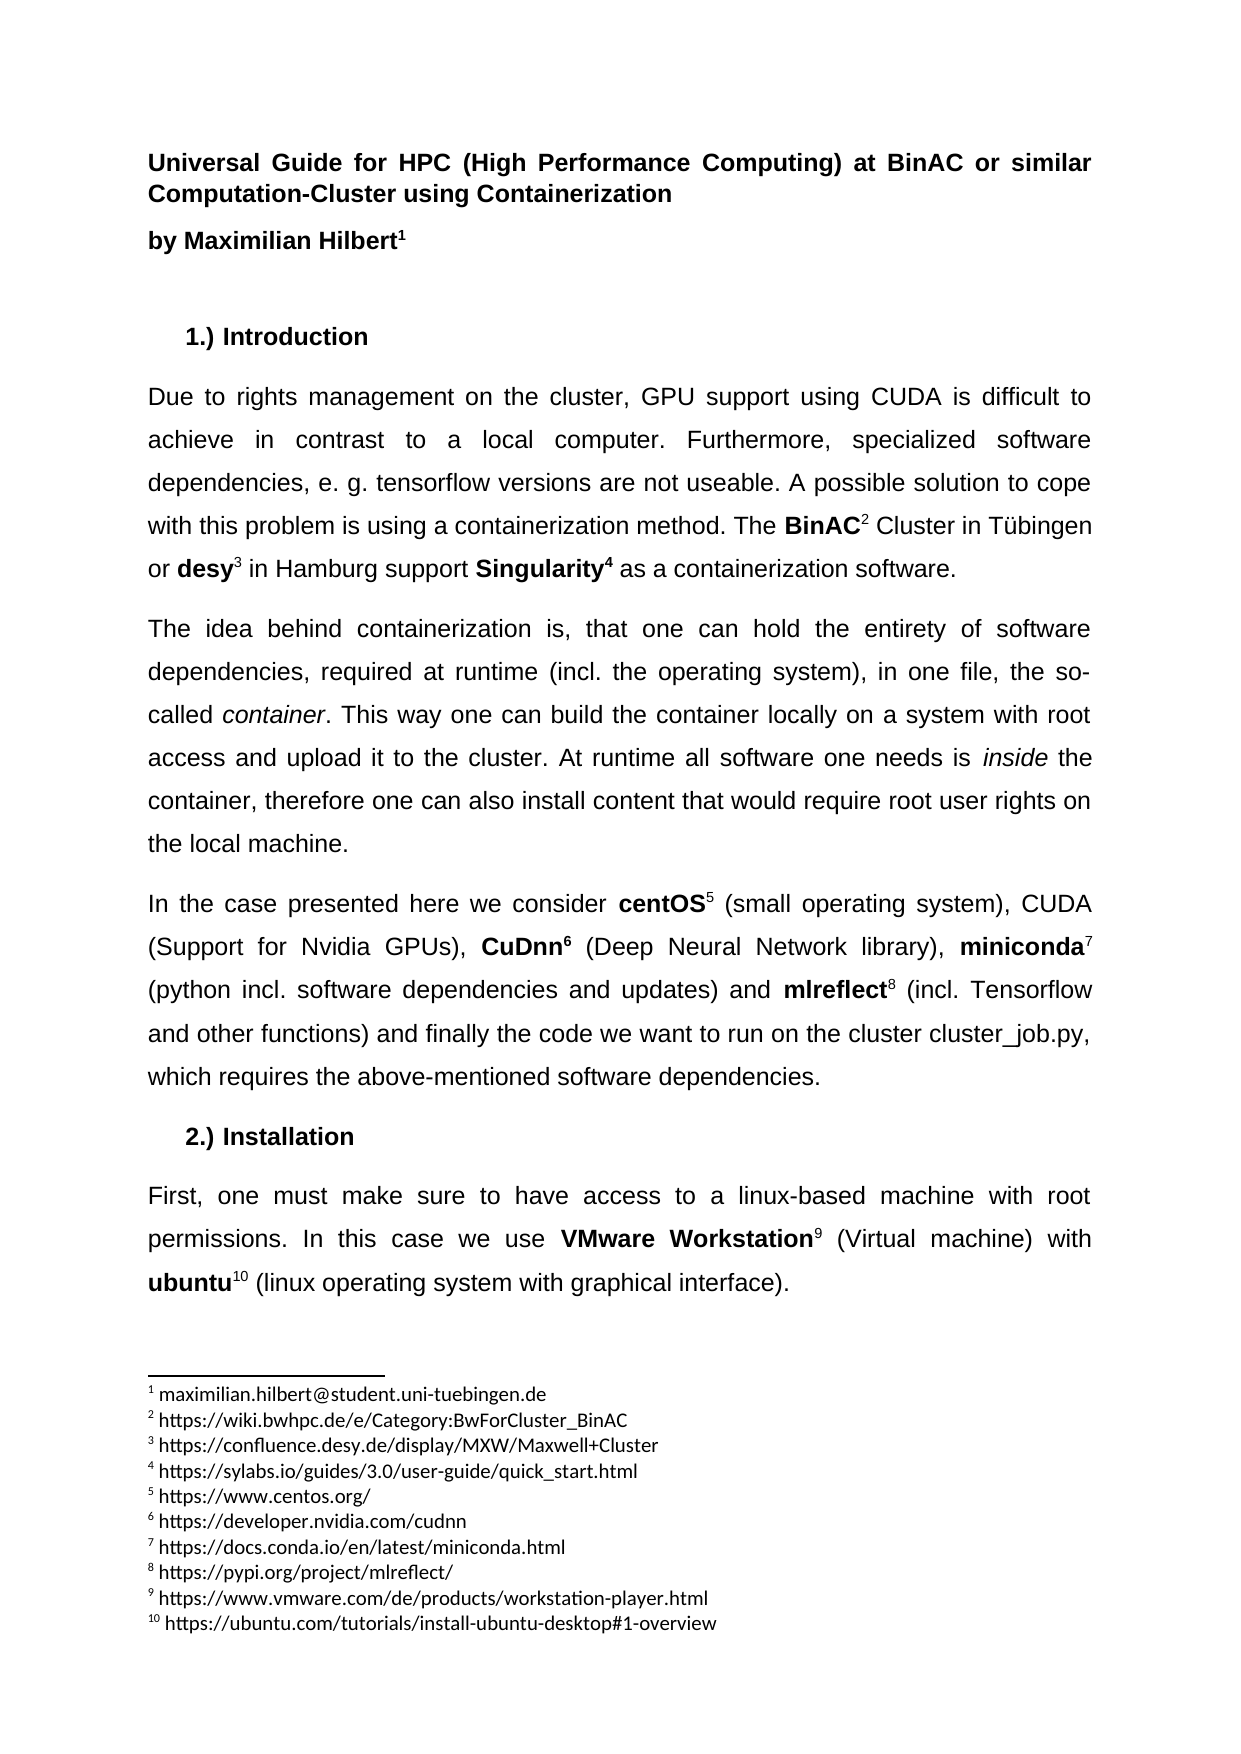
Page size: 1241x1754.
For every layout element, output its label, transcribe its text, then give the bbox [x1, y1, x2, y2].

text Universal Guide for HPC (High Performance Computing) at BinAC or similar Computation-Cluster using Containerization [148, 148, 1093, 207]
text https://www.centos.org/ [148, 1483, 1093, 1509]
text https://developer.nvidia.com/cudnn [148, 1509, 1093, 1534]
text https://confluence.desy.de/display/MXW/Maxwell+Cluster [148, 1432, 1093, 1458]
text Due to rights management on the cluster, GPU support using CUDA is difficult to achieve in contrast to a local computer. Furthermore, specialized software dependencies, e. g. tensorflow versions are not useable. A possible solution to cope with this problem is using a containerization method. The BinAC Cluster in Tübingen or desy in Hamburg support Singularity as a containerization software. [148, 382, 1093, 583]
text https://wiki.bwhpc.de/e/Category:BwForCluster_BinAC [148, 1407, 1093, 1432]
list Installation [185, 1122, 1093, 1150]
text https://docs.conda.io/en/latest/miniconda.html [148, 1534, 1093, 1559]
text https://sylabs.io/guides/3.0/user-guide/quick_start.html [148, 1458, 1093, 1483]
text https://www.vmware.com/de/products/workstation-player.html [148, 1585, 1093, 1610]
text First, one must make sure to have access to a linux-based machine with root permissions. In this case we use VMware Workstation (Virtual machine) with ubuntu (linux operating system with graphical interface). [148, 1181, 1093, 1296]
text https://pypi.org/project/mlreflect/ [148, 1559, 1093, 1585]
text maximilian.hilbert@student.uni-tuebingen.de [148, 1382, 1093, 1407]
text by Maximilian Hilbert [148, 226, 1093, 255]
text https://ubuntu.com/tutorials/install-ubuntu-desktop#1-overview [148, 1610, 1093, 1636]
text In the case presented here we consider centOS (small operating system), CUDA (Support for Nvidia GPUs), CuDnn (Deep Neural Network library), miniconda (python incl. software dependencies and updates) and mlreflect (incl. Tensorflow and other functions) and finally the code we want to run on the cluster cluster_job.py, which requires the above-mentioned software dependencies. [148, 889, 1093, 1091]
list Introduction [185, 322, 1093, 351]
text The idea behind containerization is, that one can hold the entirety of software dependencies, required at runtime (incl. the operating system), in one file, the so-called container. This way one can build the container locally on a system with root access and upload it to the cluster. At runtime all software one needs is inside the container, therefore one can also install content that would require root user rights on the local machine. [148, 614, 1093, 858]
